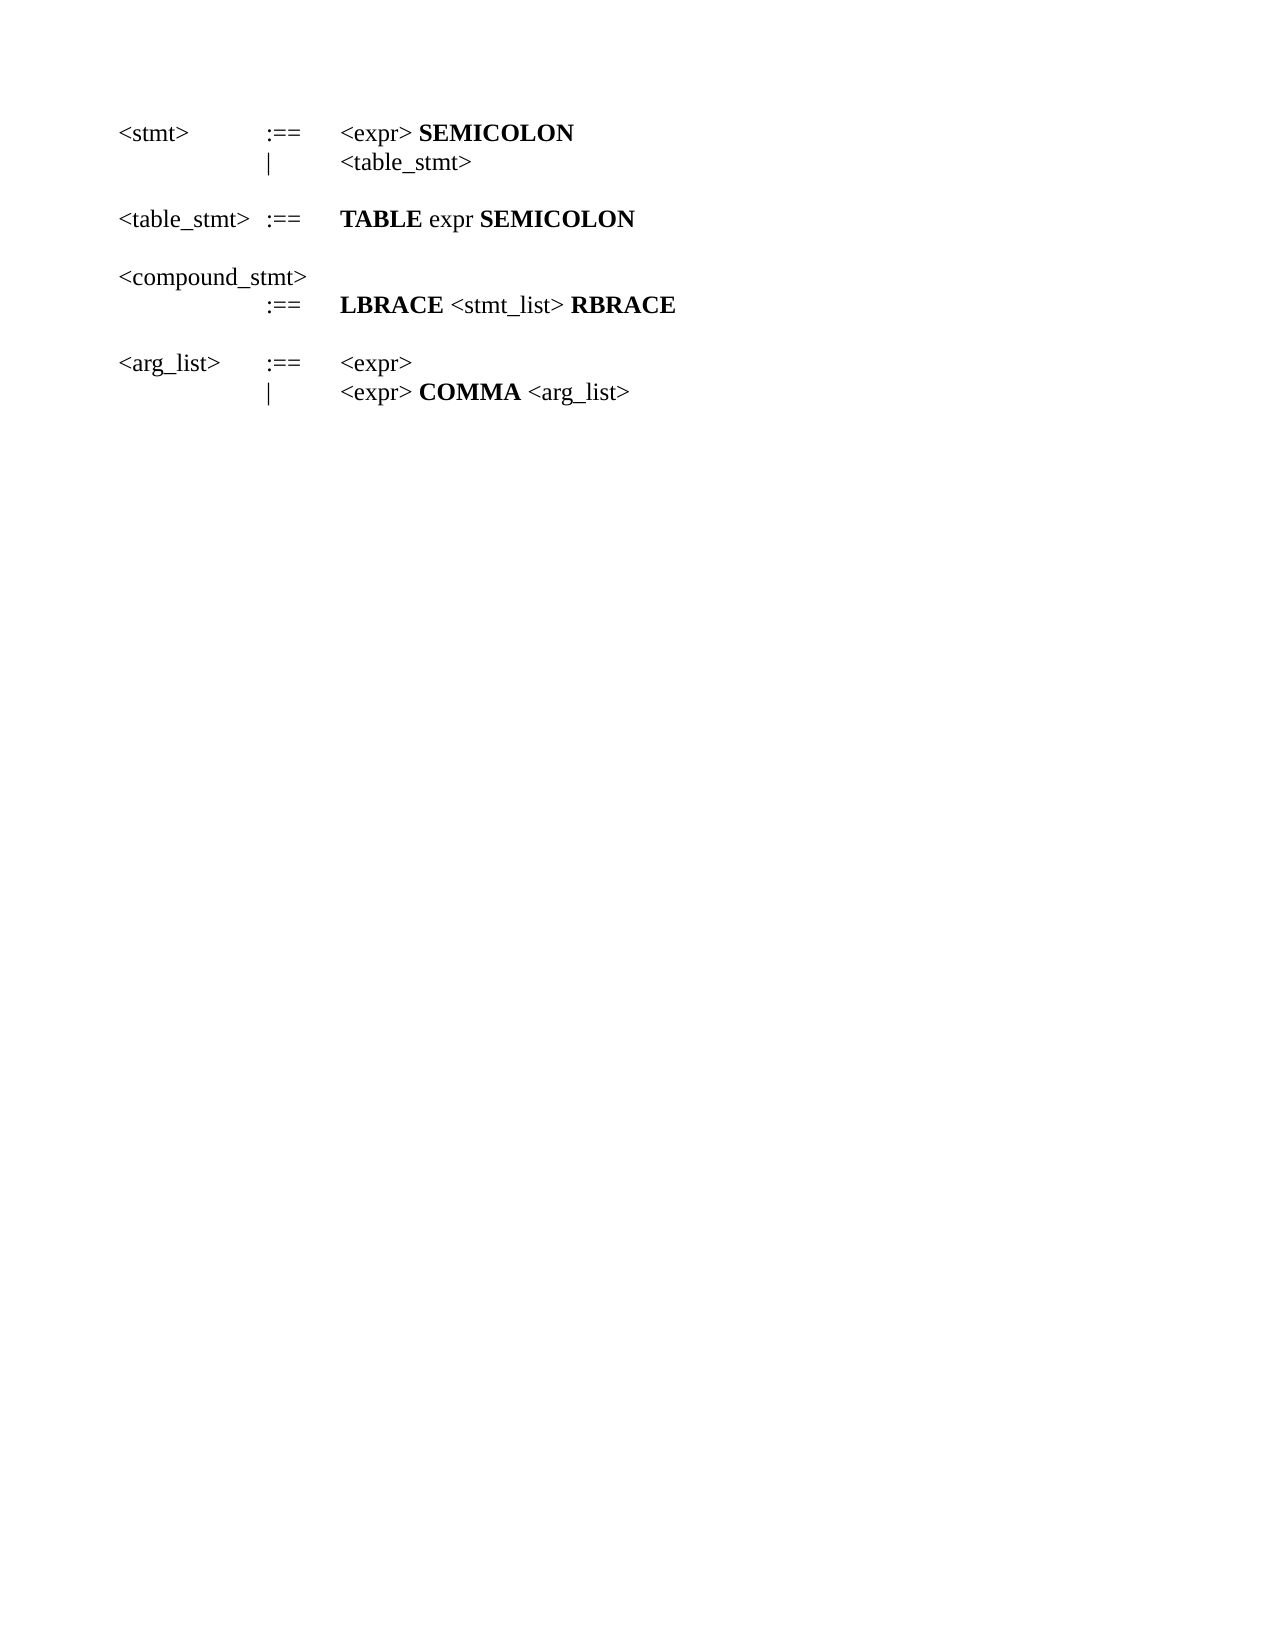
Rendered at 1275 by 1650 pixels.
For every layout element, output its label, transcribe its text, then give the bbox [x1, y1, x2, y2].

text <arg_list> :== <expr> [118, 348, 1157, 377]
text | <table_stmt> [118, 147, 1157, 176]
text | <expr> COMMA <arg_list> [118, 377, 1157, 406]
text <stmt> :== <expr> SEMICOLON [118, 118, 1157, 147]
text <compound_stmt> [118, 262, 1157, 291]
text :== LBRACE <stmt_list> RBRACE [118, 291, 1157, 319]
text <table_stmt> :== TABLE expr SEMICOLON [118, 204, 1157, 233]
